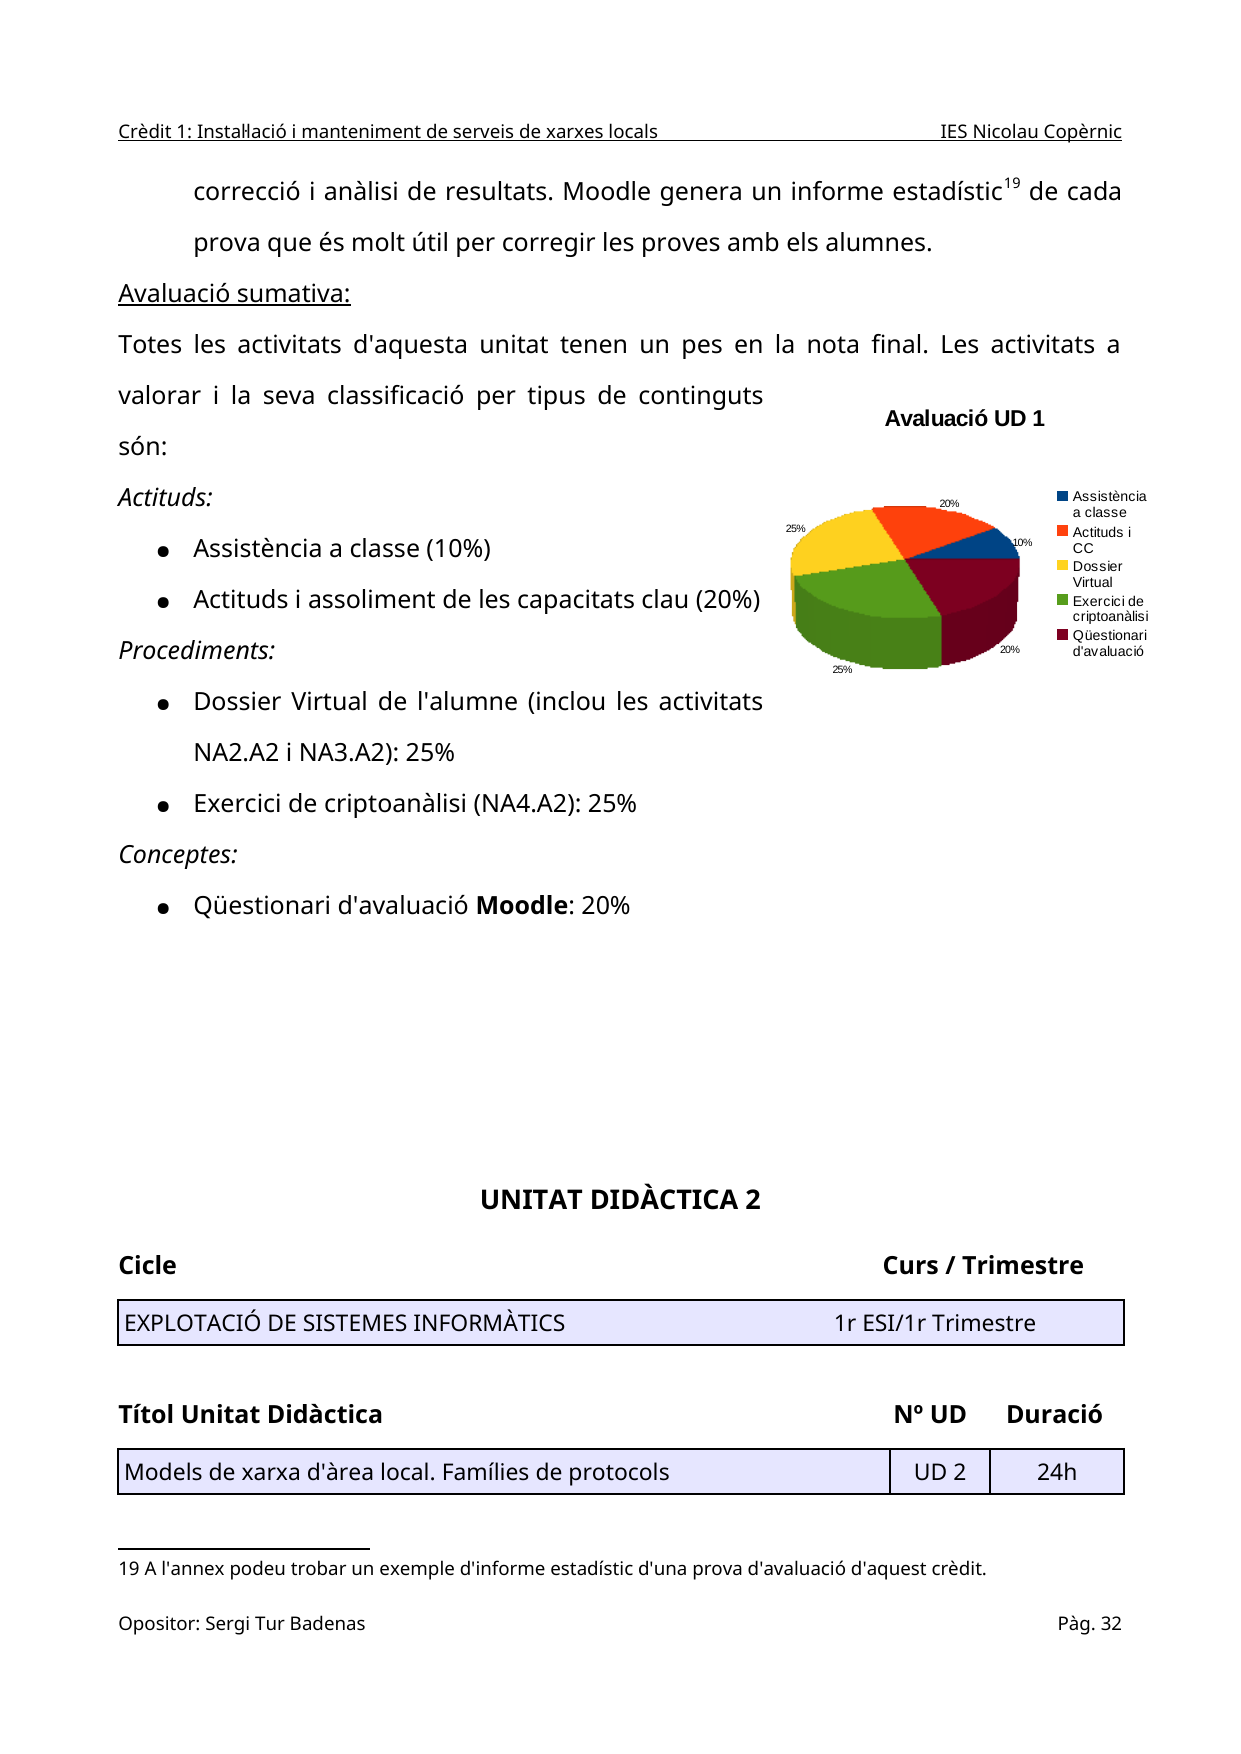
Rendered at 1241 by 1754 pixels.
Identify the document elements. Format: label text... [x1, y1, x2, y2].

list correcció i anàlisi de resultats. Moodle genera un informe estadístic de cada prova que és molt útil per corregir les proves amb els alumnes. [156, 173, 1122, 258]
text Avaluació sumativa: [118, 275, 1122, 309]
list A l'annex podeu trobar un exemple d'informe estadístic d'una prova d'avaluació d'aquest crèdit. [118, 1555, 1122, 1581]
list Assistència a classe (10%) [156, 530, 765, 564]
text Procediments: [118, 632, 765, 667]
table_header EXPLOTACIÓ DE SISTEMES INFORMÀTICS 1r ESI/1r Trimestre [119, 1301, 1123, 1344]
text Conceptes: [118, 837, 1122, 871]
subtitle UNITAT DIDÀCTICA 2 [118, 1180, 1122, 1217]
table_header Models de xarxa d'àrea local. Famílies de protocols [119, 1450, 889, 1493]
text Actituds: [118, 479, 765, 513]
list Dossier Virtual de l'alumne (inclou les activitats NA2.A2 i NA3.A2): 25% [156, 683, 1122, 769]
text Totes les activitats d'aquesta unitat tenen un pes en la nota final. Les activitats a valorar i la seva classificació per tipus de continguts són: [118, 326, 1122, 462]
list Qüestionari d'avaluació Moodle: 20% [156, 888, 1122, 922]
table_header UD 2 [891, 1450, 989, 1493]
list Actituds i assoliment de les capacitats clau (20%) [156, 581, 765, 616]
list Exercici de criptoanàlisi (NA4.A2): 25% [156, 786, 1122, 820]
table_header 24h [991, 1450, 1123, 1493]
text Títol Unitat Didàctica Nº UD Duració [118, 1397, 1122, 1431]
text Cicle Curs / Trimestre [118, 1248, 1122, 1282]
